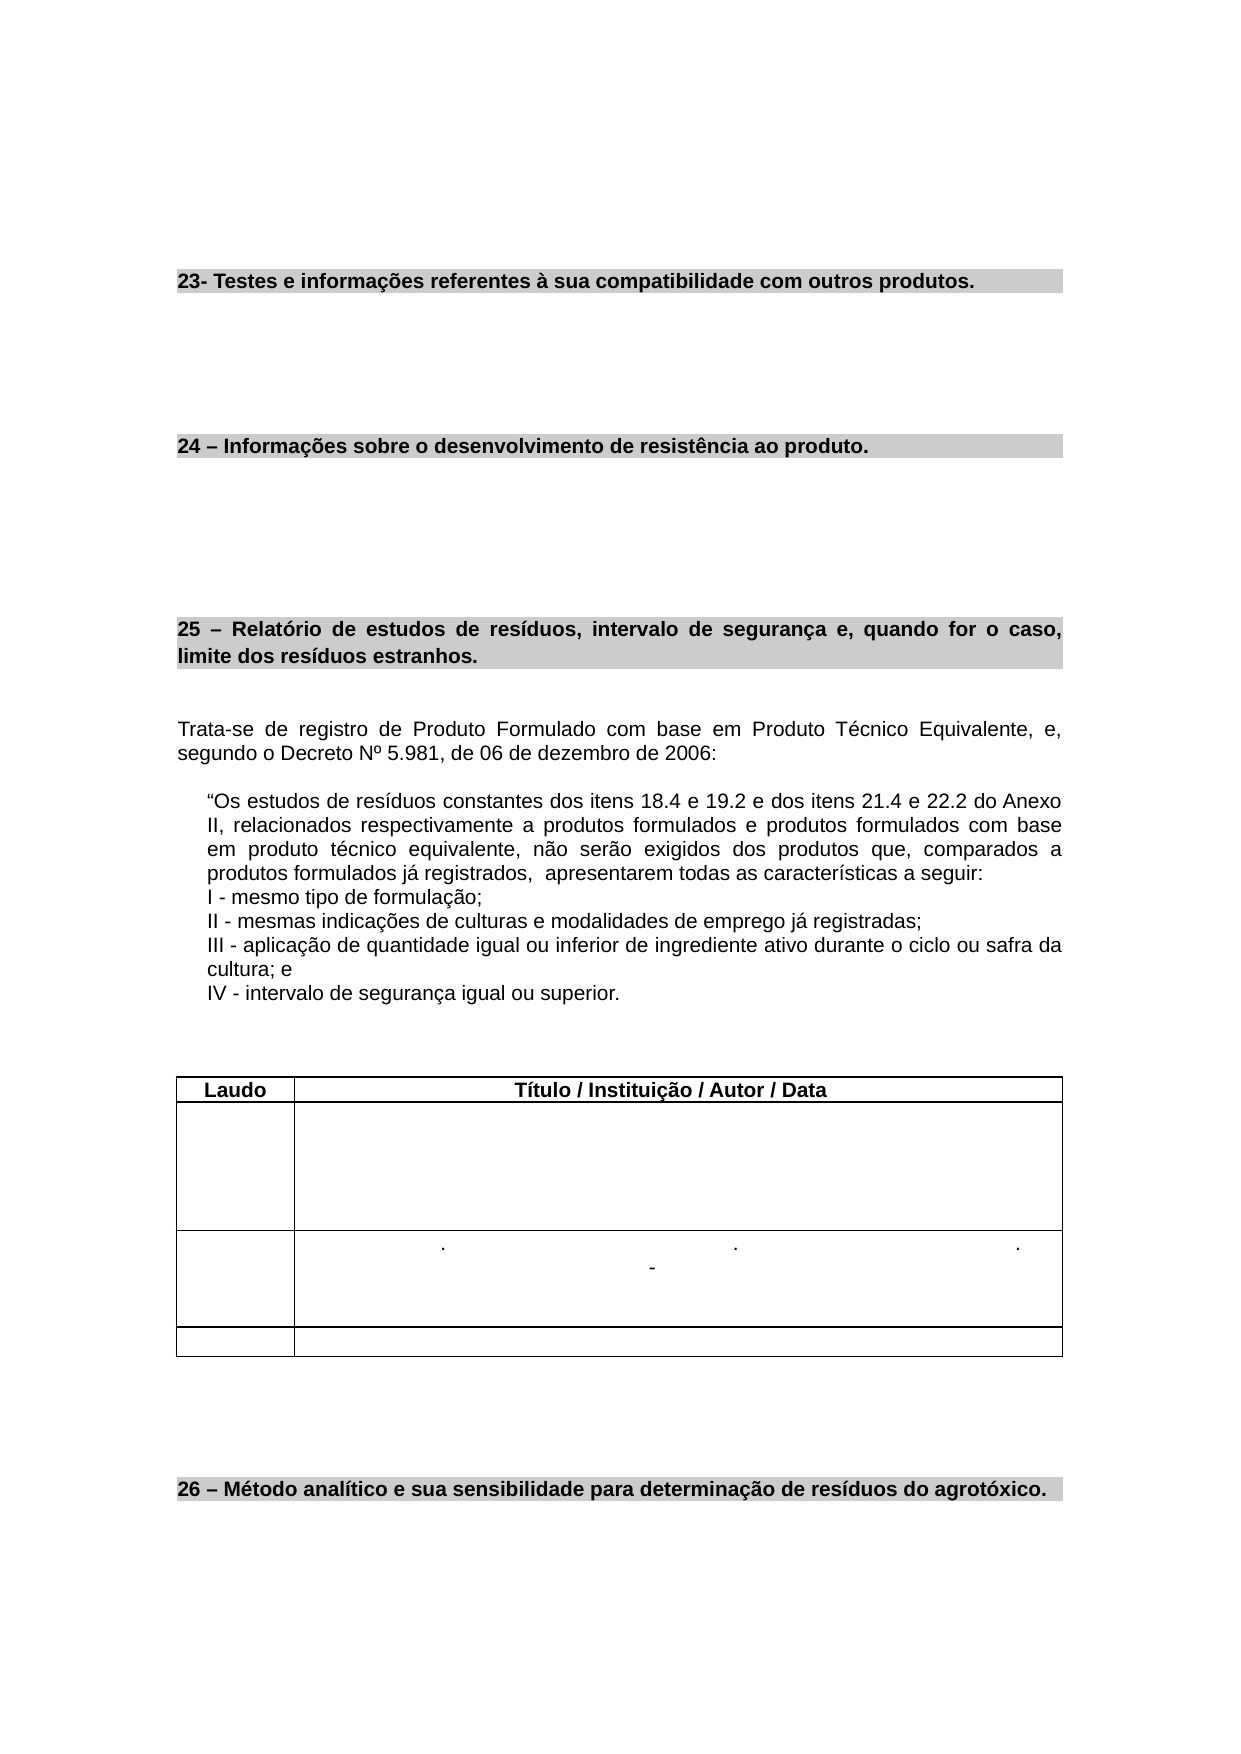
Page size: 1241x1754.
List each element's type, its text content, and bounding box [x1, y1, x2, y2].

text <insert_html(inf)> [177, 352, 1063, 377]
text “Os estudos de resíduos constantes dos itens 18.4 e 19.2 e dos itens 21.4 e 22.2 do Anexo II, relacionados respectivamente a produtos formulados e produtos formulados com base em produto técnico equivalente, não serão exigidos dos produtos que, comparados a produtos formulados já registrados, apresentarem todas as características a seguir: [207, 789, 1063, 885]
table_cell <study.reference> [177, 1231, 294, 1326]
text <insert_html(study.summary_pt)> [177, 1382, 1063, 1406]
text III - aplicação de quantidade igual ou inferior de ingrediente ativo durante o ciclo ou safra da cultura; e [207, 933, 1063, 981]
text </for> [177, 410, 1063, 434]
table_header Laudo [177, 1078, 294, 1101]
table_cell [295, 1103, 1062, 1229]
text <if test="report_name !='rti_pf_efficacy'"> [177, 1525, 1122, 1549]
text II - mesmas indicações de culturas e modalidades de emprego já registradas; [207, 909, 1063, 933]
text Trata-se de registro de Produto Formulado com base em Produto Técnico Equivalente, e, segundo o Decreto Nº 5.981, de 06 de dezembro de 2006: [177, 717, 1063, 765]
text <insert_html(inf)> [177, 511, 1063, 536]
text <for each="inf in informations(o, 'Compatibilidade com outros produtos')"> [177, 322, 1063, 348]
text 26 – Método analítico e sua sensibilidade para determinação de resíduos do agrotóxico. [177, 1477, 1063, 1501]
table_cell [295, 1328, 1062, 1356]
text </if> [177, 245, 1122, 269]
text </if> [177, 1028, 1122, 1052]
table_cell <for each="study in studies(o, 'Residue')"> [177, 1103, 294, 1229]
text I - mesmo tipo de formulação; [207, 885, 1063, 909]
text </if> [177, 1453, 1122, 1477]
text <for each="study in studies(o, 'Residue')"> [177, 1357, 1063, 1382]
text 24 – Informações sobre o desenvolvimento de resistência ao produto. [177, 434, 1063, 458]
text 23- Testes e informações referentes à sua compatibilidade com outros produtos. [177, 269, 1063, 293]
text <if test="report_name =='rti_pf_efficacy'"> [177, 1052, 1122, 1076]
text </for> [177, 569, 1063, 593]
text IV - intervalo de segurança igual ou superior. [207, 981, 1063, 1004]
text </for> [177, 1429, 1063, 1453]
table_header Título / Instituição / Autor / Data [295, 1078, 1062, 1101]
table_cell <study.name>. <study.laboratory_id.name>. <study.laboratory_id.city>. <study.director_author_id.name> - <if test="study.approval_date"><formatLang(study.approval_date,date=True)></if> [295, 1231, 1062, 1326]
table_cell </for> [177, 1328, 294, 1356]
text <for each="inf in informations(o, 'Informações sobre o desenvolvimento de resistência ao produto')"> [177, 482, 1063, 507]
text <if test="report_name !='rti_pf_efficacy'"> [177, 693, 1122, 717]
text 25 – Relatório de estudos de resíduos, intervalo de segurança e, quando for o caso, limite dos resíduos estranhos. [177, 617, 1063, 669]
